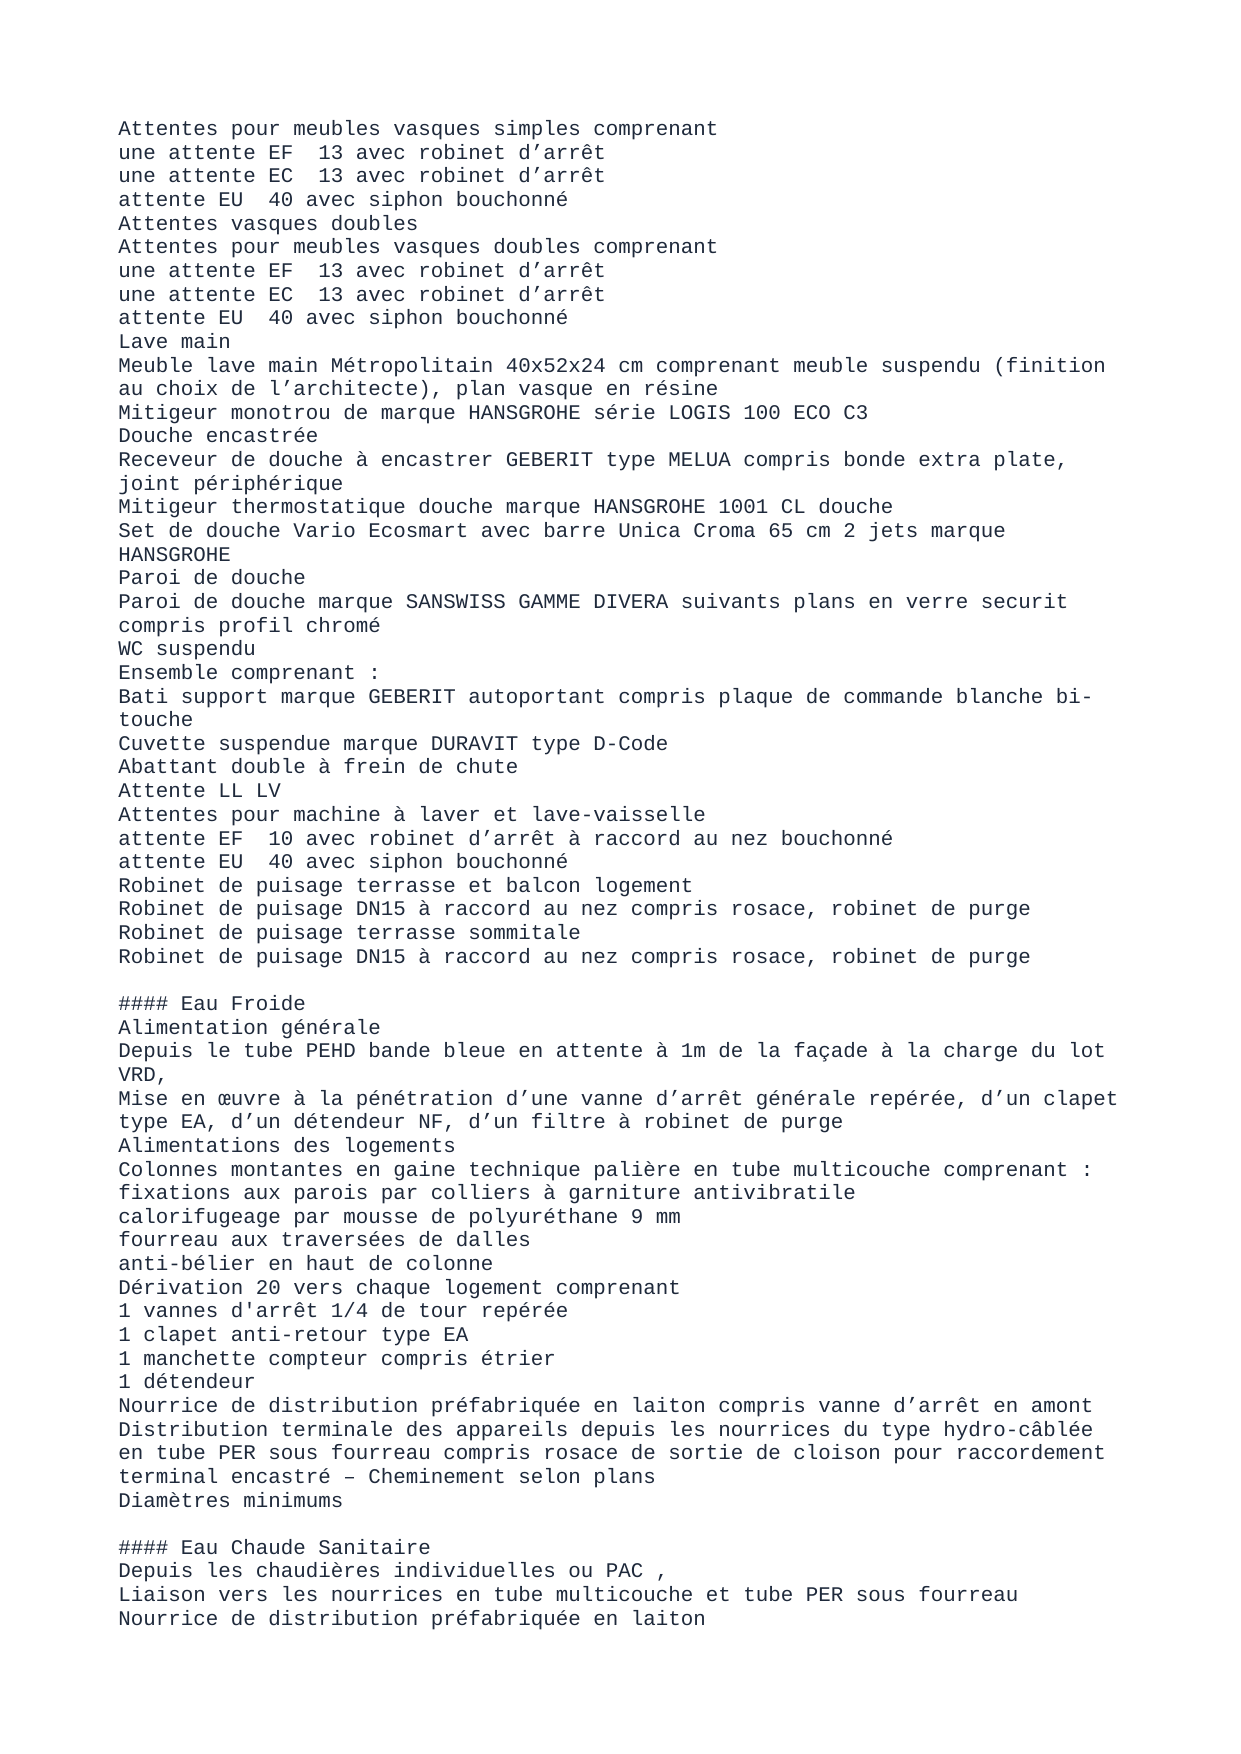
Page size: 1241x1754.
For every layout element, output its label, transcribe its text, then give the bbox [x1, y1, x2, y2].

text Attente LL LV [118, 780, 1122, 804]
text 1 détendeur [118, 1371, 1122, 1395]
text Robinet de puisage terrasse et balcon logement [118, 875, 1122, 898]
text attente EF 10 avec robinet d’arrêt à raccord au nez bouchonné [118, 827, 1122, 851]
text Diamètres minimums [118, 1489, 1122, 1513]
text Paroi de douche [118, 567, 1122, 591]
text 1 clapet anti-retour type EA [118, 1324, 1122, 1348]
text une attente EF 13 avec robinet d’arrêt [118, 142, 1122, 165]
text Cuvette suspendue marque DURAVIT type D-Code [118, 733, 1122, 757]
text une attente EC 13 avec robinet d’arrêt [118, 165, 1122, 189]
text Mitigeur thermostatique douche marque HANSGROHE 1001 CL douche [118, 496, 1122, 520]
text Nourrice de distribution préfabriquée en laiton [118, 1608, 1122, 1631]
text 1 vannes d'arrêt 1/4 de tour repérée [118, 1300, 1122, 1324]
text Lave main [118, 331, 1122, 354]
text Abattant double à frein de chute [118, 757, 1122, 780]
text Attentes pour machine à laver et lave-vaisselle [118, 804, 1122, 827]
text Meuble lave main Métropolitain 40x52x24 cm comprenant meuble suspendu (finition au choix de l’architecte), plan vasque en résine [118, 354, 1122, 402]
text une attente EC 13 avec robinet d’arrêt [118, 284, 1122, 307]
text Robinet de puisage DN15 à raccord au nez compris rosace, robinet de purge [118, 898, 1122, 922]
text Mise en œuvre à la pénétration d’une vanne d’arrêt générale repérée, d’un clapet type EA, d’un détendeur NF, d’un filtre à robinet de purge [118, 1088, 1122, 1135]
text #### Eau Froide [118, 993, 1122, 1017]
text une attente EF 13 avec robinet d’arrêt [118, 260, 1122, 284]
text Douche encastrée [118, 426, 1122, 449]
text Alimentation générale [118, 1017, 1122, 1040]
text #### Eau Chaude Sanitaire [118, 1537, 1122, 1561]
text calorifugeage par mousse de polyuréthane 9 mm [118, 1206, 1122, 1229]
text Robinet de puisage DN15 à raccord au nez compris rosace, robinet de purge [118, 946, 1122, 969]
text anti-bélier en haut de colonne [118, 1253, 1122, 1277]
text attente EU 40 avec siphon bouchonné [118, 189, 1122, 213]
text Attentes pour meubles vasques doubles comprenant [118, 236, 1122, 260]
text Attentes pour meubles vasques simples comprenant [118, 118, 1122, 142]
text Bati support marque GEBERIT autoportant compris plaque de commande blanche bi-touche [118, 686, 1122, 733]
text fourreau aux traversées de dalles [118, 1229, 1122, 1253]
text Colonnes montantes en gaine technique palière en tube multicouche comprenant : [118, 1158, 1122, 1182]
text Attentes vasques doubles [118, 213, 1122, 236]
text Dérivation 20 vers chaque logement comprenant [118, 1277, 1122, 1300]
text Paroi de douche marque SANSWISS GAMME DIVERA suivants plans en verre securit compris profil chromé [118, 591, 1122, 638]
text Mitigeur monotrou de marque HANSGROHE série LOGIS 100 ECO C3 [118, 402, 1122, 426]
text Alimentations des logements [118, 1135, 1122, 1158]
text Depuis les chaudières individuelles ou PAC , [118, 1561, 1122, 1584]
text Receveur de douche à encastrer GEBERIT type MELUA compris bonde extra plate, joint périphérique [118, 449, 1122, 496]
text Set de douche Vario Ecosmart avec barre Unica Croma 65 cm 2 jets marque HANSGROHE [118, 520, 1122, 567]
text Nourrice de distribution préfabriquée en laiton compris vanne d’arrêt en amont [118, 1395, 1122, 1419]
text Distribution terminale des appareils depuis les nourrices du type hydro-câblée en tube PER sous fourreau compris rosace de sortie de cloison pour raccordement terminal encastré – Cheminement selon plans [118, 1419, 1122, 1489]
text Depuis le tube PEHD bande bleue en attente à 1m de la façade à la charge du lot VRD, [118, 1040, 1122, 1088]
text Liaison vers les nourrices en tube multicouche et tube PER sous fourreau [118, 1584, 1122, 1608]
text Ensemble comprenant : [118, 662, 1122, 686]
text fixations aux parois par colliers à garniture antivibratile [118, 1182, 1122, 1206]
text WC suspendu [118, 638, 1122, 662]
text Robinet de puisage terrasse sommitale [118, 922, 1122, 946]
text attente EU 40 avec siphon bouchonné [118, 307, 1122, 331]
text attente EU 40 avec siphon bouchonné [118, 851, 1122, 875]
text 1 manchette compteur compris étrier [118, 1348, 1122, 1371]
